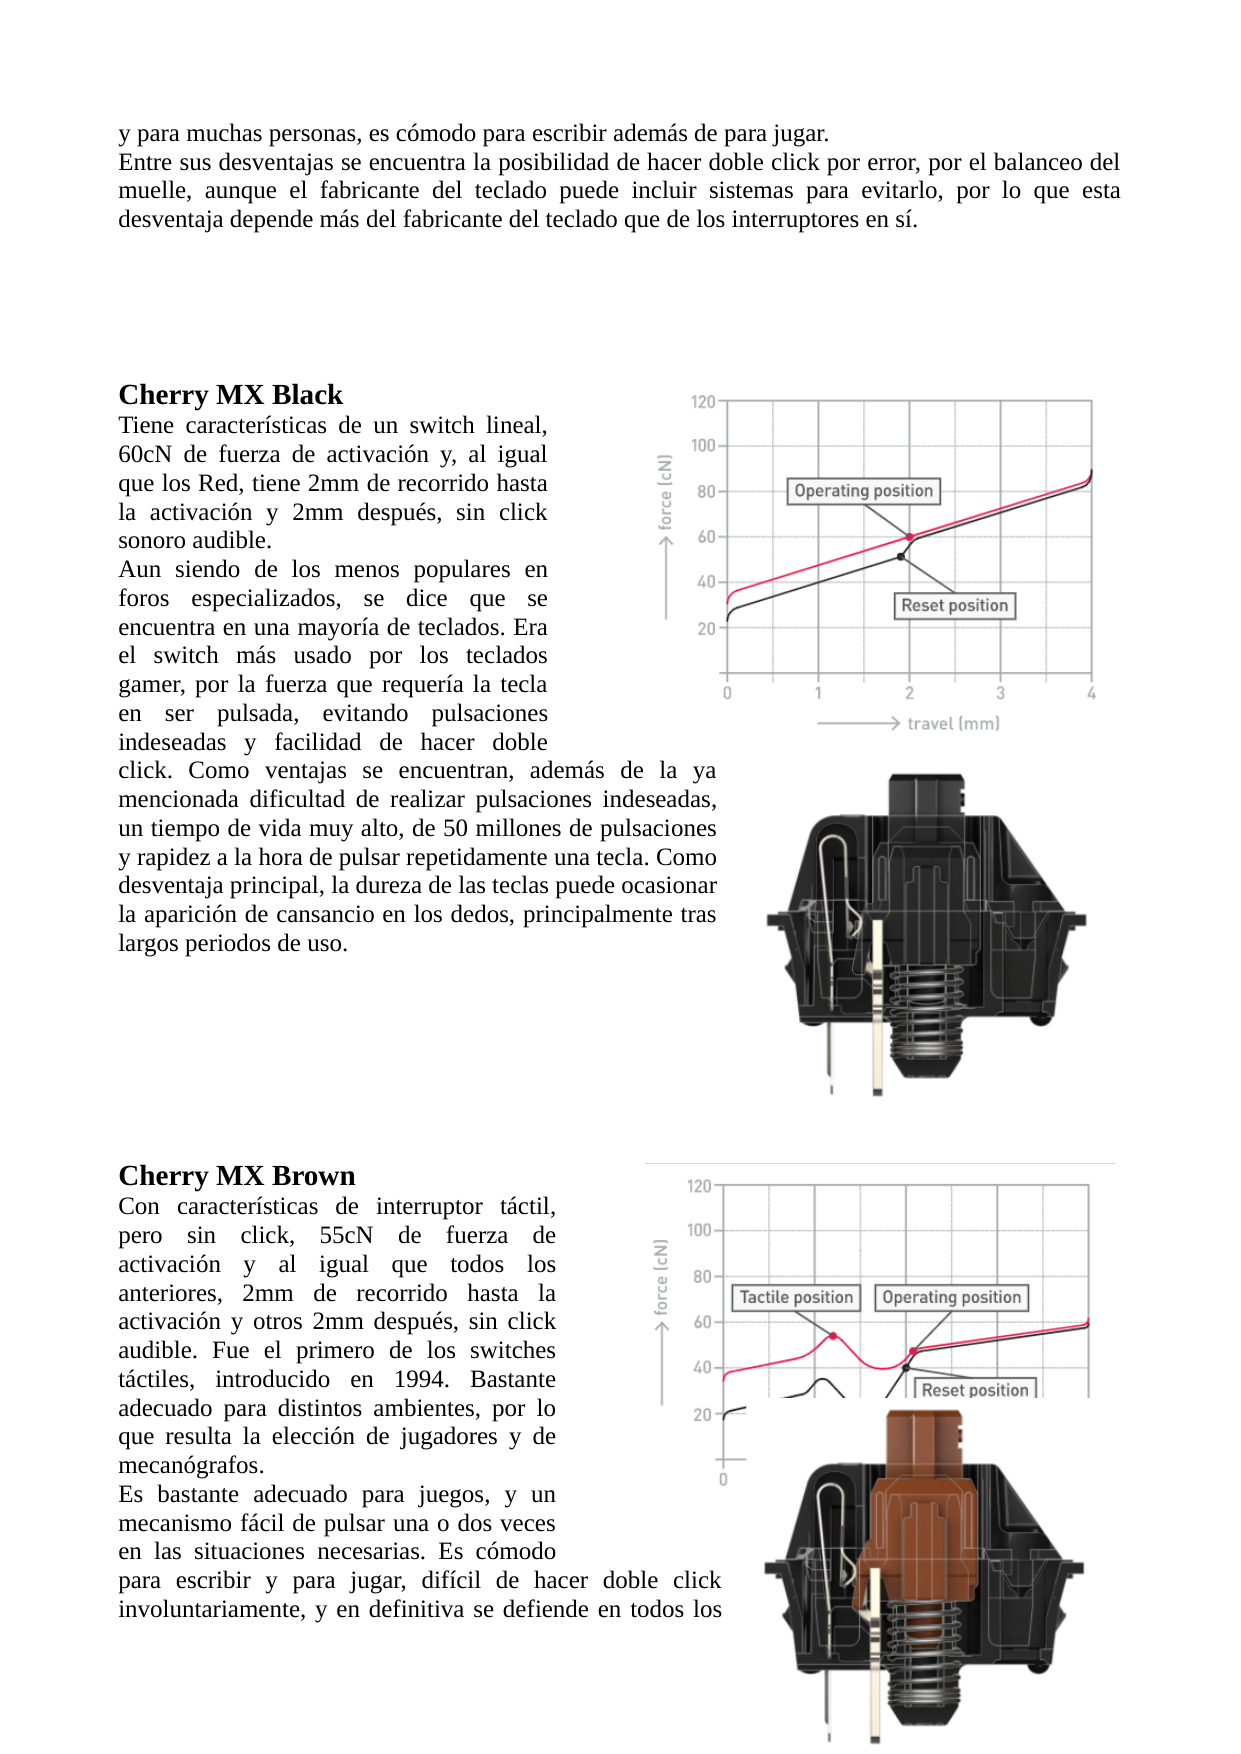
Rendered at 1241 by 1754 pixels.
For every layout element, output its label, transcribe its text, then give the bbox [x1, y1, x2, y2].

text Entre sus desventajas se encuentra la posibilidad de hacer doble click por error, por el balanceo del muelle, aunque el fabricante del teclado puede incluir sistemas para evitarlo, por lo que esta desventaja depende más del fabricante del teclado que de los interruptores en sí. [118, 147, 1122, 233]
picture [645, 1163, 1116, 1754]
text Tiene características de un switch lineal, 60cN de fuerza de activación y, al igual que los Red, tiene 2mm de recorrido hasta la activación y 2mm después, sin click sonoro audible. [118, 410, 636, 554]
text Cherry MX Brown [118, 1158, 1122, 1191]
text Con características de interruptor táctil, pero sin click, 55cN de fuerza de activación y al igual que todos los anteriores, 2mm de recorrido hasta la activación y otros 2mm después, sin click audible. Fue el primero de los switches táctiles, introducido en 1994. Bastante adecuado para distintos ambientes, por lo que resulta la elección de jugadores y de mecanógrafos. [118, 1191, 645, 1479]
text y para muchas personas, es cómodo para escribir además de para jugar. [118, 118, 1122, 147]
text Es bastante adecuado para juegos, y un mecanismo fácil de pulsar una o dos veces en las situaciones necesarias. Es cómodo para escribir y para jugar, difícil de hacer doble click involuntariamente, y en definitiva se defiende en todos los [118, 1479, 746, 1623]
text Cherry MX Black [118, 377, 1122, 410]
text Aun siendo de los menos populares en foros especializados, se dice que se encuentra en una mayoría de teclados. Era el switch más usado por los teclados gamer, por la fuerza que requería la tecla en ser pulsada, evitando pulsaciones indeseadas y facilidad de hacer doble click. Como ventajas se encuentran, además de la ya mencionada dificultad de realizar pulsaciones indeseadas, un tiempo de vida muy alto, de 50 millones de pulsaciones y rapidez a la hora de pulsar repetidamente una tecla. Como desventaja principal, la dureza de las teclas puede ocasionar la aparición de cansancio en los dedos, principalmente tras largos periodos de uso. [118, 554, 1122, 957]
picture [741, 758, 1097, 1115]
picture [636, 380, 1108, 740]
